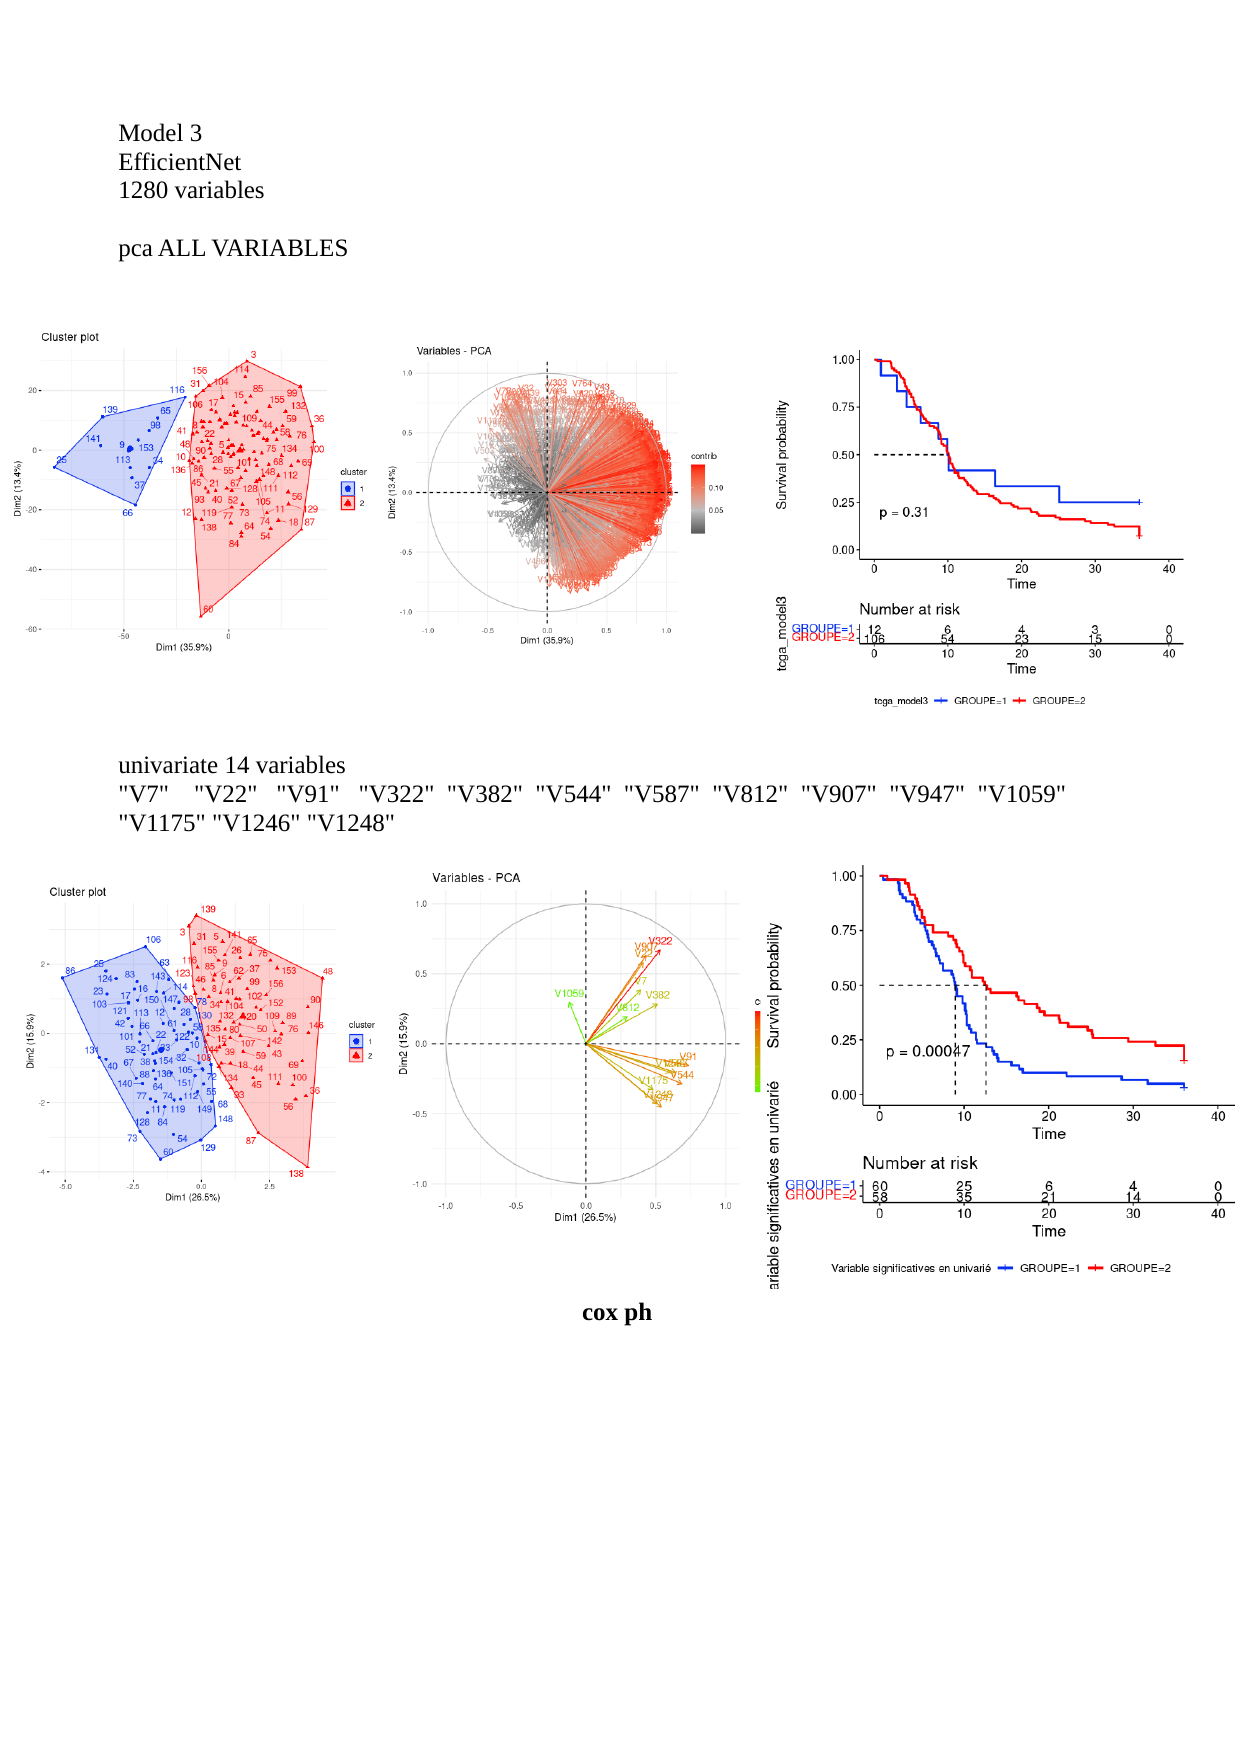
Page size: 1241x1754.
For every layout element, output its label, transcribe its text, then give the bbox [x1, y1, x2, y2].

picture [394, 858, 1241, 1289]
text cox ph [118, 1297, 1122, 1326]
text 1280 variables [118, 176, 1122, 204]
picture [22, 883, 384, 1207]
text Model 3 [118, 118, 1122, 147]
text "V7" "V22" "V91" "V322" "V382" "V544" "V587" "V812" "V907" "V947" "V1059" "V1175" "V1246" "V1248" [118, 779, 1122, 837]
text univariate 14 variables [118, 751, 1122, 779]
picture [9, 328, 376, 657]
text pca ALL VARIABLES [118, 233, 1122, 262]
picture [770, 344, 1189, 719]
text EfficientNet [118, 147, 1122, 176]
picture [384, 340, 732, 652]
